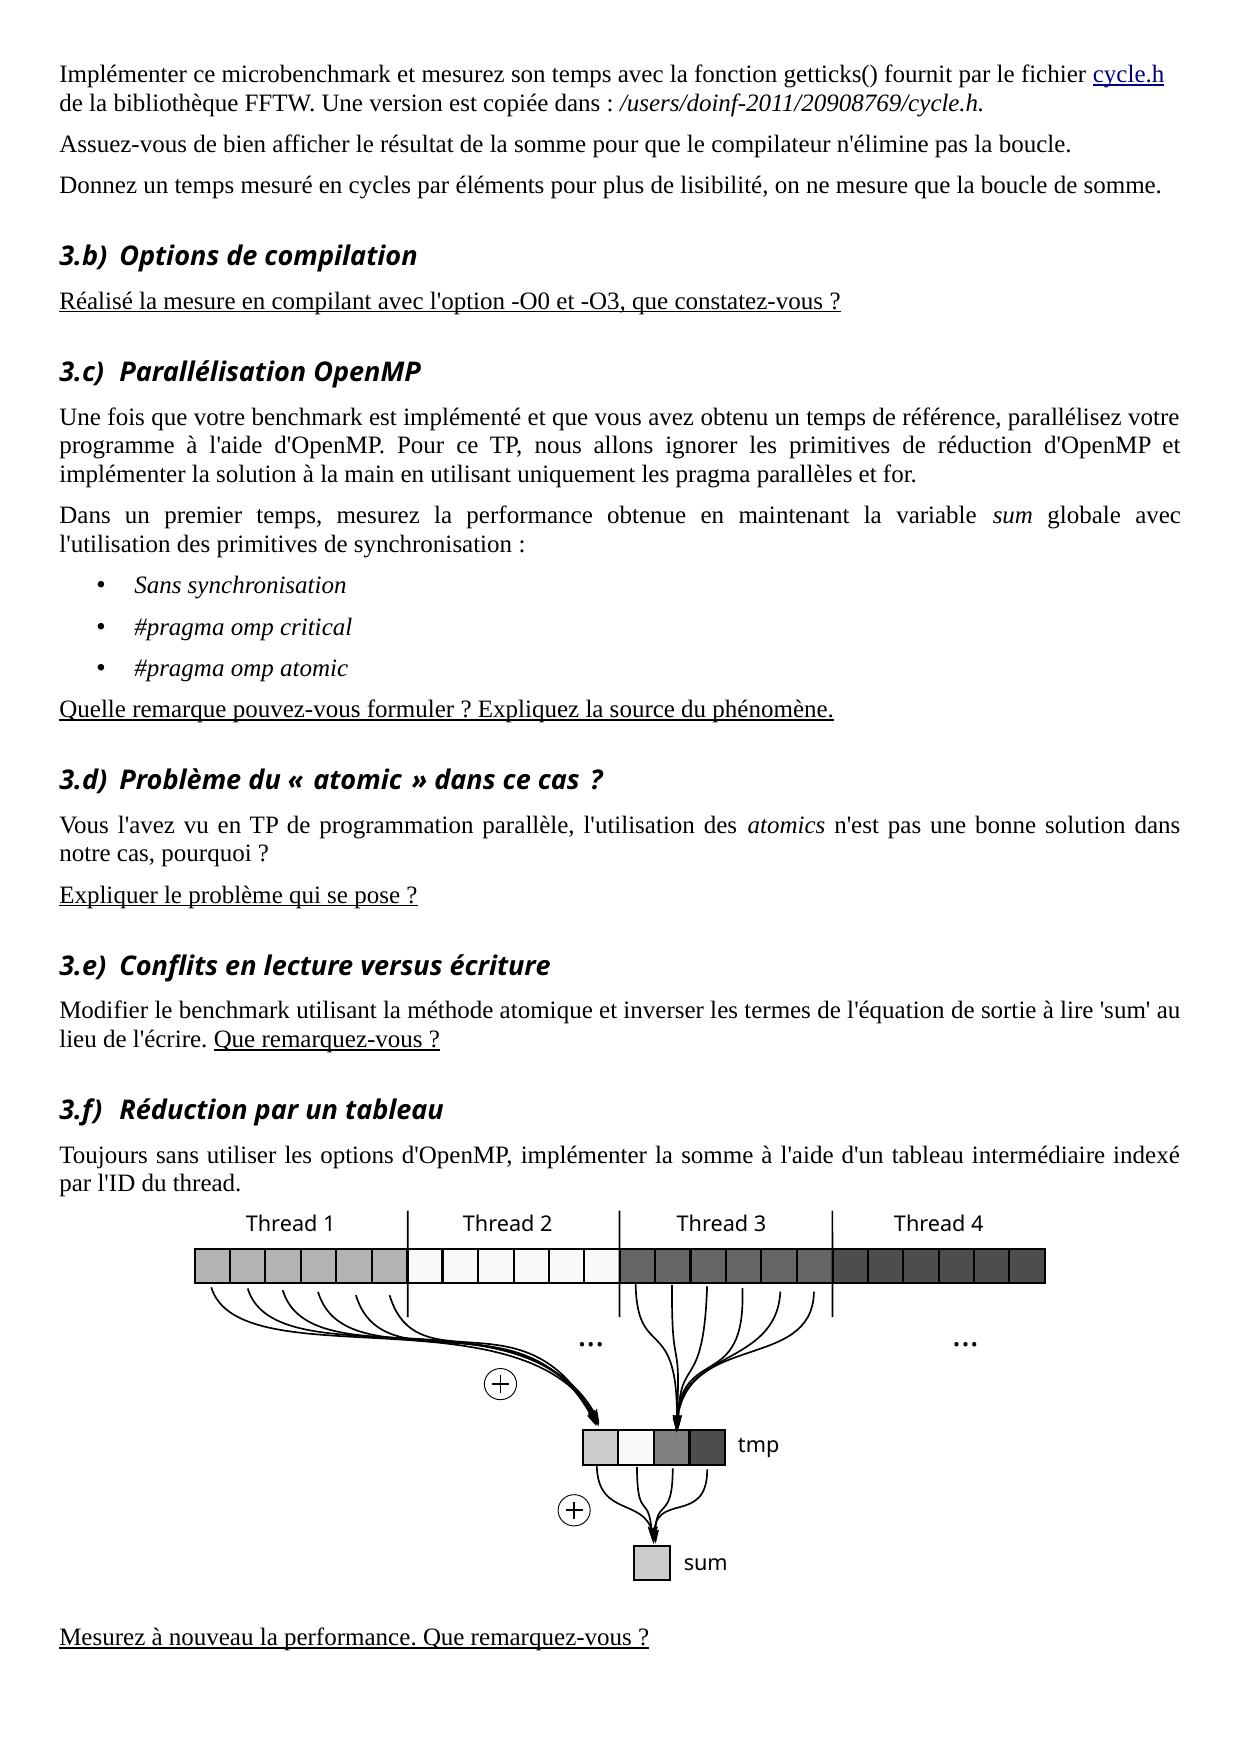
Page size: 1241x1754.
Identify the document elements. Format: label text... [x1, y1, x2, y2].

text Une fois que votre benchmark est implémenté et que vous avez obtenu un temps de référence, parallélisez votre programme à l'aide d'OpenMP. Pour ce TP, nous allons ignorer les primitives de réduction d'OpenMP et implémenter la solution à la main en utilisant uniquement les pragma parallèles et for. [59, 402, 1181, 488]
list Sans synchronisation [97, 570, 1181, 599]
text Modifier le benchmark utilisant la méthode atomique et inverser les termes de l'équation de sortie à lire 'sum' au lieu de l'écrire. Que remarquez-vous ? [59, 995, 1181, 1053]
text Dans un premier temps, mesurez la performance obtenue en maintenant la variable sum globale avec l'utilisation des primitives de synchronisation : [59, 500, 1181, 558]
text Mesurez à nouveau la performance. Que remarquez-vous ? [59, 1622, 1181, 1651]
text Quelle remarque pouvez-vous formuler ? Expliquez la source du phénomène. [59, 694, 1181, 723]
subtitle Parallélisation OpenMP [59, 352, 1181, 389]
subtitle Problème du « atomic » dans ce cas ? [59, 760, 1181, 797]
text Assuez-vous de bien afficher le résultat de la somme pour que le compilateur n'élimine pas la boucle. [59, 129, 1181, 158]
subtitle Options de compilation [59, 237, 1181, 273]
list #pragma omp critical [97, 612, 1181, 640]
text Vous l'avez vu en TP de programmation parallèle, l'utilisation des atomics n'est pas une bonne solution dans notre cas, pourquoi ? [59, 810, 1181, 867]
subtitle Réduction par un tableau [59, 1090, 1181, 1127]
text Toujours sans utiliser les options d'OpenMP, implémenter la somme à l'aide d'un tableau intermédiaire indexé par l'ID du thread. [59, 1140, 1181, 1197]
list #pragma omp atomic [97, 653, 1181, 682]
text Expliquer le problème qui se pose ? [59, 880, 1181, 908]
text Implémenter ce microbenchmark et mesurez son temps avec la fonction getticks() fournit par le fichier cycle.h de la bibliothèque FFTW. Une version est copiée dans : /users/doinf-2011/20908769/cycle.h. [59, 59, 1181, 117]
subtitle Conflits en lecture versus écriture [59, 946, 1181, 983]
text Donnez un temps mesuré en cycles par éléments pour plus de lisibilité, on ne mesure que la boucle de somme. [59, 170, 1181, 199]
text Réalisé la mesure en compilant avec l'option -O0 et -O3, que constatez-vous ? [59, 286, 1181, 315]
